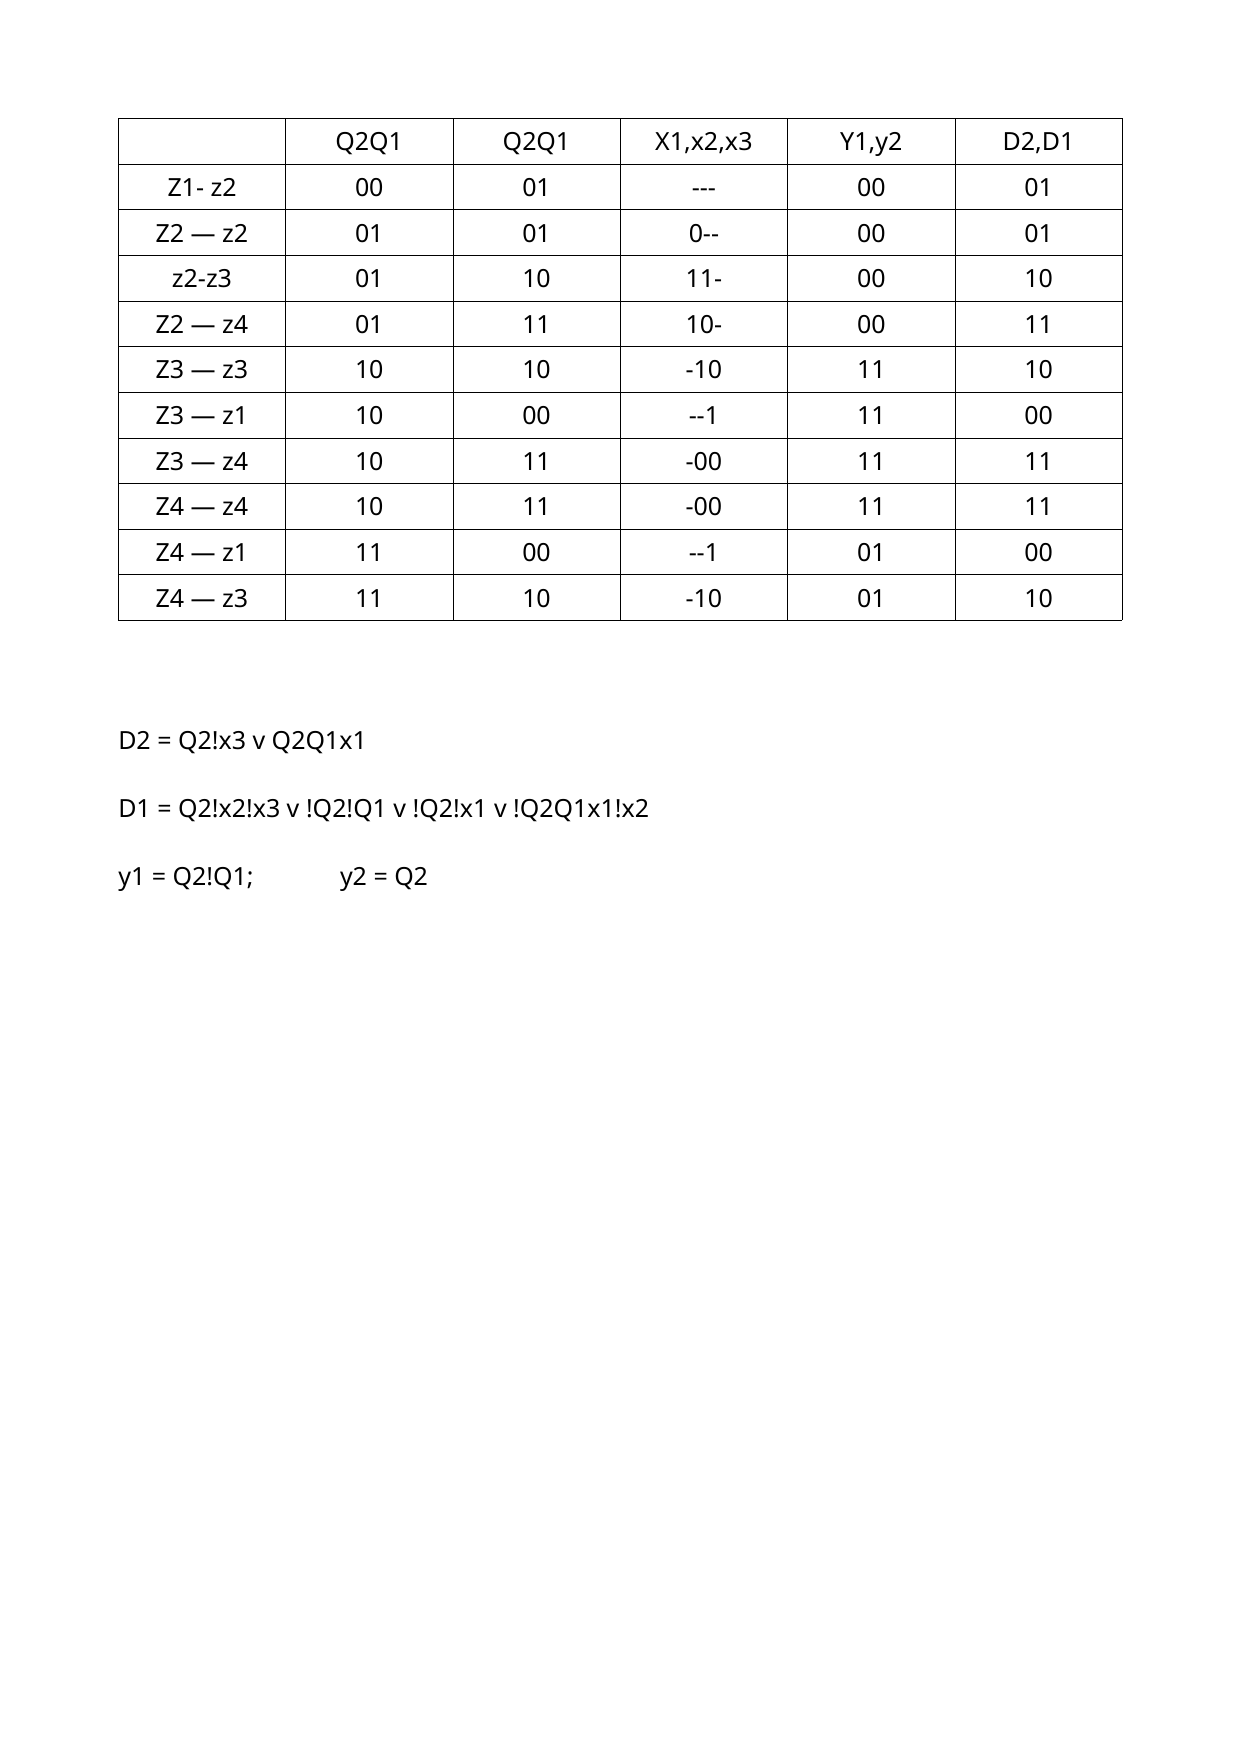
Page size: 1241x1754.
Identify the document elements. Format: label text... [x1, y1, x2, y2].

table_cell Z3 — z4 [119, 439, 285, 483]
table_cell 00 [454, 393, 620, 437]
table_cell 01 [788, 575, 955, 620]
table_cell --1 [621, 530, 787, 574]
table_cell Z4 — z3 [119, 575, 285, 620]
table_cell 11 [454, 484, 620, 529]
table_cell 11 [788, 484, 955, 529]
table_cell 10 [286, 484, 453, 529]
table_cell 11 [788, 393, 955, 437]
text D1 = Q2!x2!x3 v !Q2!Q1 v !Q2!x1 v !Q2Q1x1!x2 [118, 790, 1122, 824]
table_cell 01 [286, 256, 453, 301]
table_header Y1,y2 [788, 119, 955, 164]
table_cell 11 [956, 439, 1122, 483]
table_cell 11 [286, 575, 453, 620]
table_cell 10 [454, 347, 620, 392]
table_cell 11 [286, 530, 453, 574]
table_cell 11- [621, 256, 787, 301]
table_cell Z3 — z1 [119, 393, 285, 437]
table_cell Z2 — z4 [119, 302, 285, 346]
table_cell 00 [956, 393, 1122, 437]
table_cell 01 [956, 165, 1122, 209]
table_cell 00 [788, 210, 955, 255]
table_cell --- [621, 165, 787, 209]
table_header Q2Q1 [454, 119, 620, 164]
table_cell 11 [454, 439, 620, 483]
table_cell -00 [621, 439, 787, 483]
table_cell 01 [956, 210, 1122, 255]
table_cell 00 [788, 165, 955, 209]
table_cell 10 [286, 393, 453, 437]
table_cell Z2 — z2 [119, 210, 285, 255]
table_cell 01 [286, 210, 453, 255]
table_cell 00 [788, 302, 955, 346]
table_cell 01 [454, 210, 620, 255]
text D2 = Q2!x3 v Q2Q1x1 [118, 722, 1122, 756]
table_cell 10 [286, 347, 453, 392]
table_header X1,x2,x3 [621, 119, 787, 164]
table_cell 11 [956, 302, 1122, 346]
table_cell 10 [956, 575, 1122, 620]
table_cell 11 [788, 347, 955, 392]
table_cell 01 [454, 165, 620, 209]
table_cell 11 [956, 484, 1122, 529]
table_cell Z3 — z3 [119, 347, 285, 392]
table_cell -10 [621, 347, 787, 392]
table_cell 10 [956, 256, 1122, 301]
table_cell -00 [621, 484, 787, 529]
table_cell 11 [454, 302, 620, 346]
table_cell 10 [454, 575, 620, 620]
table_cell 10 [286, 439, 453, 483]
table_cell Z4 — z1 [119, 530, 285, 574]
table_cell 01 [286, 302, 453, 346]
table_cell Z1- z2 [119, 165, 285, 209]
table_cell 11 [788, 439, 955, 483]
table_header D2,D1 [956, 119, 1122, 164]
table_cell 00 [788, 256, 955, 301]
table_cell 10 [956, 347, 1122, 392]
text y1 = Q2!Q1; y2 = Q2 [118, 858, 1122, 893]
table_cell z2-z3 [119, 256, 285, 301]
table_cell 10- [621, 302, 787, 346]
table_cell 00 [286, 165, 453, 209]
table_cell --1 [621, 393, 787, 437]
table_cell 10 [454, 256, 620, 301]
table_cell 00 [956, 530, 1122, 574]
table_header Q2Q1 [286, 119, 453, 164]
table_cell 01 [788, 530, 955, 574]
table_cell 0-- [621, 210, 787, 255]
table_cell Z4 — z4 [119, 484, 285, 529]
table_cell 00 [454, 530, 620, 574]
table_header [119, 119, 285, 164]
table_cell -10 [621, 575, 787, 620]
